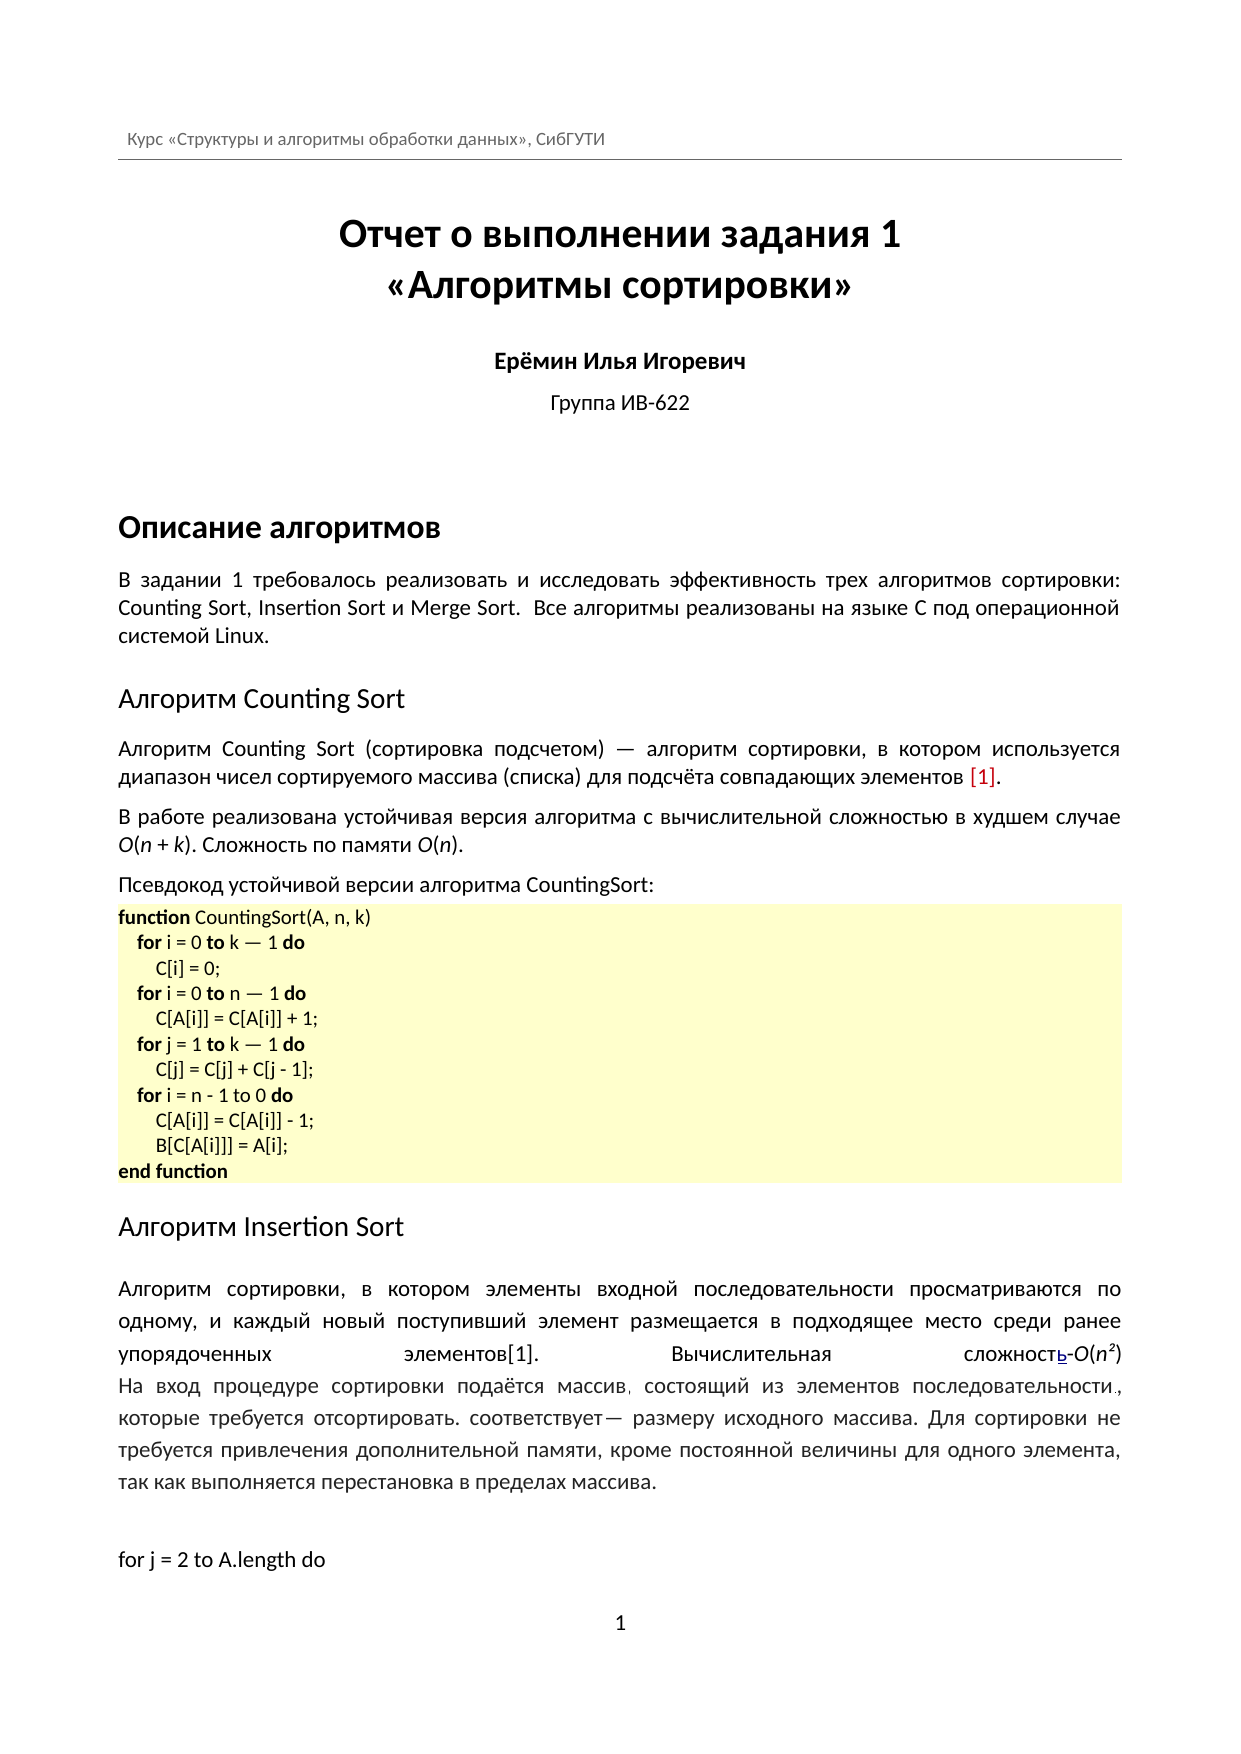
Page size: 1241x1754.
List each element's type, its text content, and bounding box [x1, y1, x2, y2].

text В задании 1 требовалось реализовать и исследовать эффективность трех алгоритмов сортировки: Counting Sort, Insertion Sort и Merge Sort. Все алгоритмы реализованы на языке C под операционной системой Linux. [118, 565, 1122, 649]
text C[A[i]] = C[A[i]] + 1; [118, 1006, 1122, 1031]
text Алгоритм сортировки, в котором элементы входной последовательности просматриваются по одному, и каждый новый поступивший элемент размещается в подходящее место среди ранее упорядоченных элементов[1]. Вычислительная сложность-O(n²) На вход процедуре сортировки подаётся массив, состоящий из элементов последовательности, которые требуется отсортировать. соответствует— размеру исходного массива. Для сортировки не требуется привлечения дополнительной памяти, кроме постоянной величины для одного элемента, так как выполняется перестановка в пределах массива. [118, 1274, 1122, 1496]
text C[i] = 0; [118, 955, 1122, 980]
text C[j] = C[j] + C[j - 1]; [118, 1056, 1122, 1082]
text C[A[i]] = C[A[i]] - 1; [118, 1107, 1122, 1133]
text Алгоритм Counting Sort (сортировка подсчетом) — алгоритм сортировки, в котором используется диапазон чисел сортируемого массива (списка) для подсчёта совпадающих элементов [1]. [118, 734, 1122, 790]
text for j = 2 to A.length do [118, 1546, 1122, 1573]
subtitle Алгоритм Counting Sort [118, 680, 1122, 716]
text end function [118, 1158, 1122, 1183]
text Псевдокод устойчивой версии алгоритма CountingSort: [118, 870, 1122, 898]
text Группа ИВ-622 [118, 388, 1122, 416]
subtitle Описание алгоритмов [118, 506, 1122, 547]
title Отчет о выполнении задания 1 «Алгоритмы сортировки» [118, 207, 1122, 309]
text В работе реализована устойчивая версия алгоритма с вычислительной сложностью в худшем случае O(n + k). Сложность по памяти O(n). [118, 802, 1122, 858]
text for j = 1 to k — 1 do [118, 1031, 1122, 1056]
text for i = 0 to k — 1 do [118, 929, 1122, 955]
text for i = n - 1 to 0 do [118, 1082, 1122, 1107]
subtitle Алгоритм Insertion Sort [118, 1208, 1122, 1244]
text Ерёмин Илья Игоревич [118, 345, 1122, 375]
text B[C[A[i]]] = A[i]; [118, 1133, 1122, 1158]
text function CountingSort(A, n, k) [118, 904, 1122, 929]
text for i = 0 to n — 1 do [118, 980, 1122, 1006]
